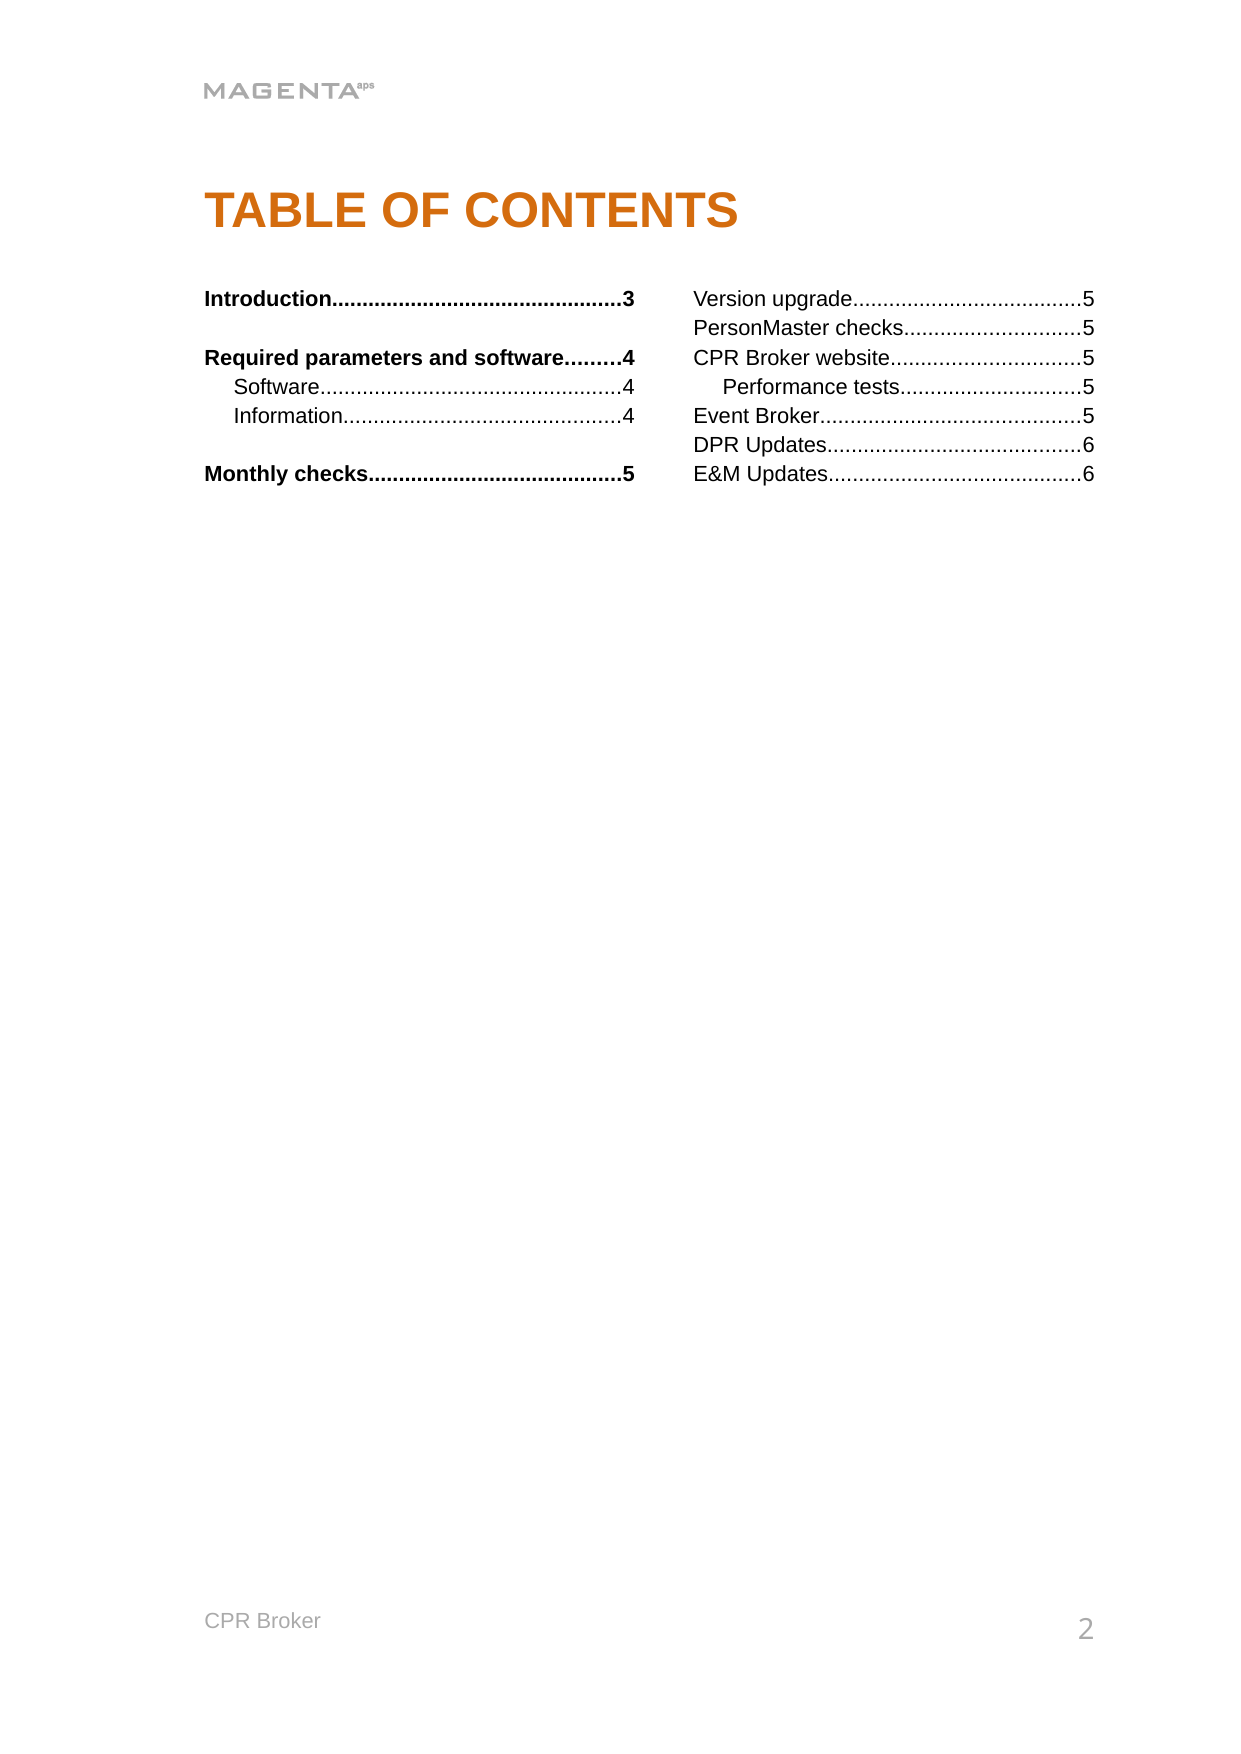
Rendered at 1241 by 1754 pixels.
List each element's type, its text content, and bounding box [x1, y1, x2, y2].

text Version upgrade 5 [693, 283, 1094, 312]
subtitle Table of Contents [204, 181, 1094, 239]
text CPR Broker website 5 [693, 342, 1094, 371]
text Performance tests 5 [722, 371, 1094, 400]
text E&M Updates 6 [693, 458, 1094, 487]
text Information 4 [233, 400, 634, 429]
text Monthly checks 5 [204, 458, 634, 487]
text Required parameters and software 4 [204, 342, 634, 371]
text Event Broker 5 [693, 400, 1094, 429]
text DPR Updates 6 [693, 429, 1094, 458]
text Software 4 [233, 371, 634, 400]
text PersonMaster checks 5 [693, 312, 1094, 342]
text Introduction 3 [204, 283, 634, 312]
